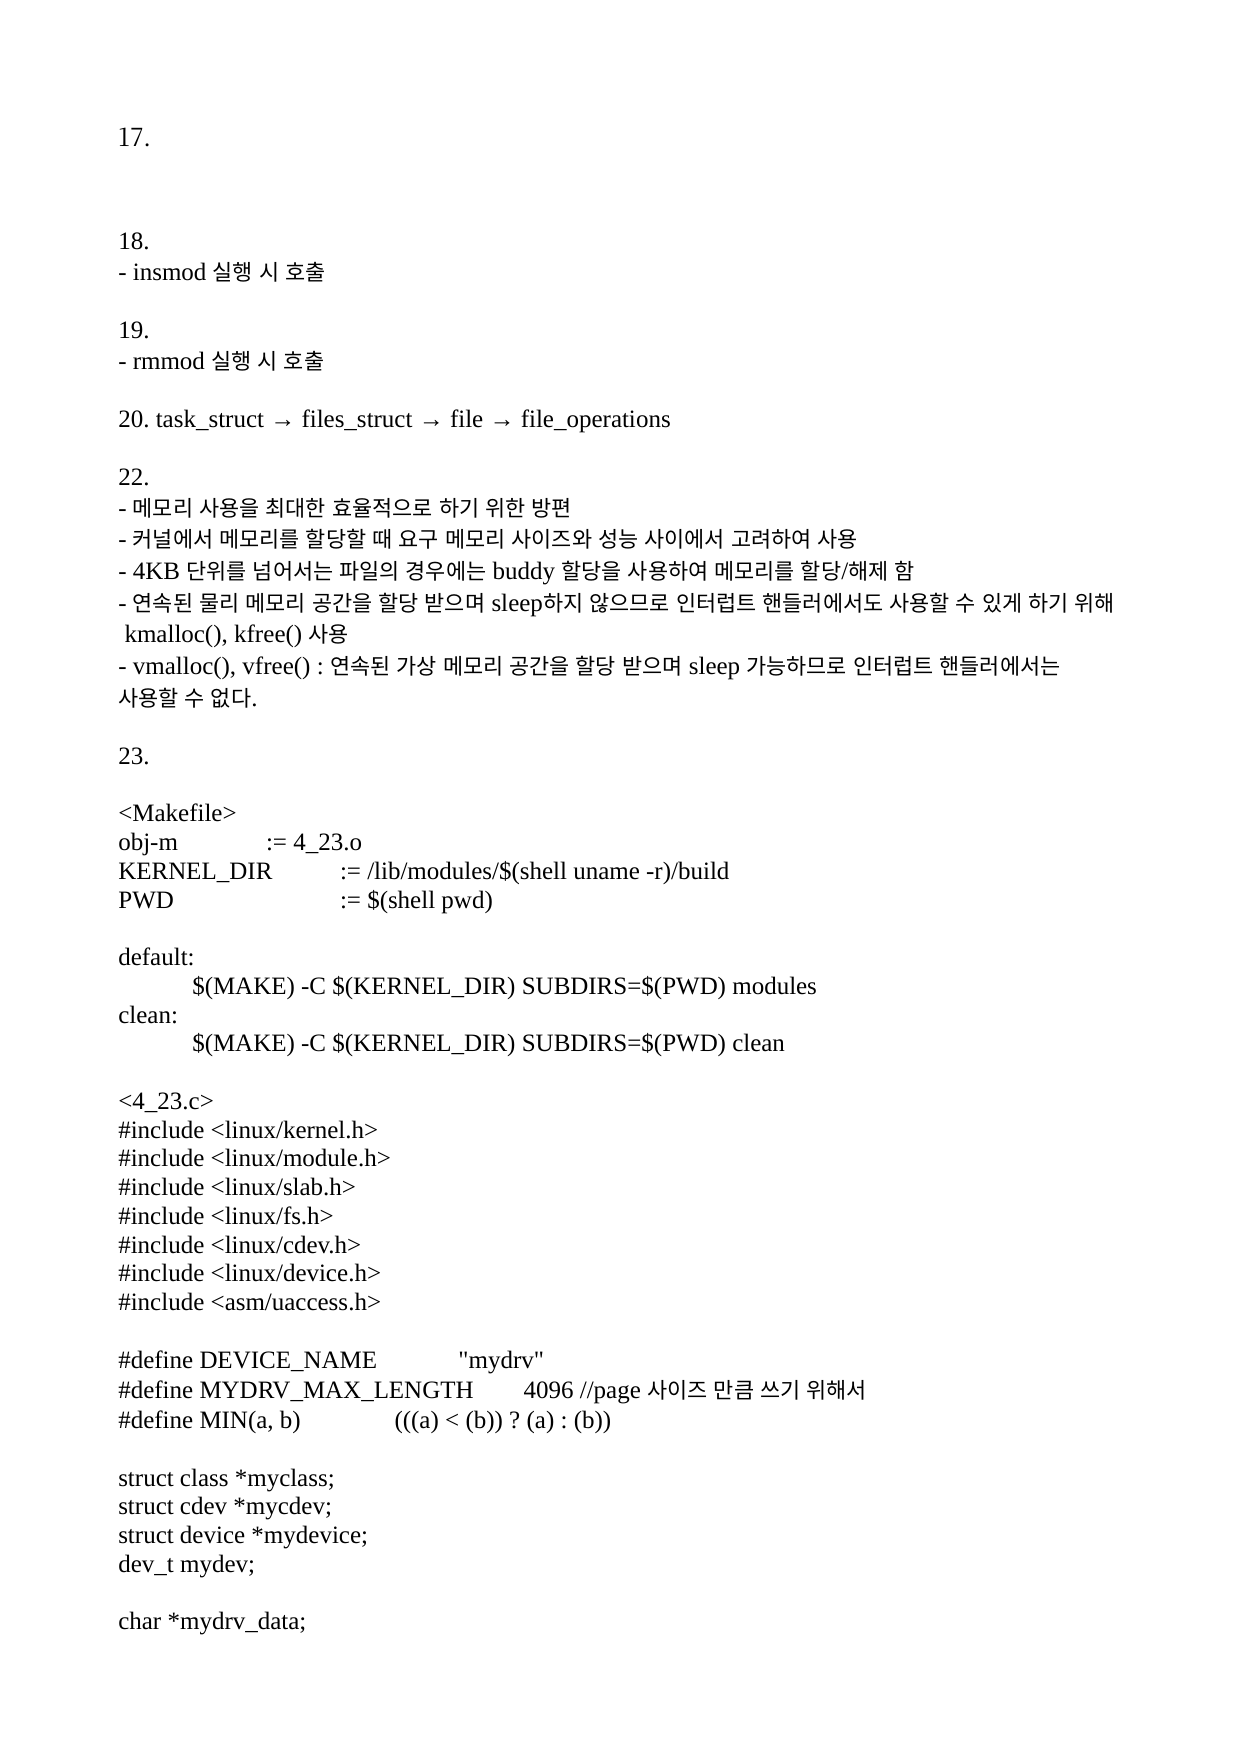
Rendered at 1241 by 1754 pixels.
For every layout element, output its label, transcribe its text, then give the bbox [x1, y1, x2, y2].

text obj-m := 4_23.o [118, 827, 1122, 856]
text <4_23.c> [118, 1086, 1122, 1115]
text $(MAKE) -C $(KERNEL_DIR) SUBDIRS=$(PWD) clean [118, 1028, 1122, 1057]
text #include <linux/fs.h> [118, 1201, 1122, 1230]
text kmalloc(), kfree() 사용 [118, 617, 1122, 649]
text 19. [118, 315, 1122, 344]
text - insmod 실행 시 호출 [118, 255, 1122, 286]
text struct device *mydevice; [118, 1520, 1122, 1549]
text #include <linux/device.h> [118, 1258, 1122, 1287]
text $(MAKE) -C $(KERNEL_DIR) SUBDIRS=$(PWD) modules [118, 971, 1122, 1000]
text struct class *myclass; [118, 1463, 1122, 1491]
text struct cdev *mycdev; [118, 1491, 1122, 1520]
text - 메모리 사용을 최대한 효율적으로 하기 위한 방편 [118, 491, 1122, 522]
text char *mydrv_data; [118, 1606, 1122, 1635]
text clean: [118, 1000, 1122, 1028]
text KERNEL_DIR := /lib/modules/$(shell uname -r)/build [118, 856, 1122, 885]
text - 커널에서 메모리를 할당할 때 요구 메모리 사이즈와 성능 사이에서 고려하여 사용 [118, 522, 1122, 554]
text <Makefile> [118, 798, 1122, 827]
text #include <linux/slab.h> [118, 1172, 1122, 1201]
text 20. task_struct → files_struct → file → file_operations [118, 404, 1122, 433]
text 17. [118, 118, 1122, 154]
text 23. [118, 741, 1122, 770]
text #define MYDRV_MAX_LENGTH 4096 //page 사이즈 만큼 쓰기 위해서 [118, 1373, 1122, 1405]
text - 연속된 물리 메모리 공간을 할당 받으며 sleep하지 않으므로 인터럽트 핸들러에서도 사용할 수 있게 하기 위해 [118, 586, 1122, 617]
text 22. [118, 462, 1122, 491]
text #include <linux/cdev.h> [118, 1230, 1122, 1258]
text - rmmod 실행 시 호출 [118, 344, 1122, 376]
text #define MIN(a, b) (((a) < (b)) ? (a) : (b)) [118, 1405, 1122, 1434]
text default: [118, 942, 1122, 971]
text #define DEVICE_NAME "mydrv" [118, 1345, 1122, 1373]
text #include <asm/uaccess.h> [118, 1287, 1122, 1316]
text PWD := $(shell pwd) [118, 885, 1122, 913]
text #include <linux/module.h> [118, 1143, 1122, 1172]
text dev_t mydev; [118, 1549, 1122, 1578]
text - 4KB 단위를 넘어서는 파일의 경우에는 buddy 할당을 사용하여 메모리를 할당/해제 함 [118, 554, 1122, 586]
text 18. [118, 226, 1122, 255]
text #include <linux/kernel.h> [118, 1115, 1122, 1143]
text - vmalloc(), vfree() : 연속된 가상 메모리 공간을 할당 받으며 sleep 가능하므로 인터럽트 핸들러에서는 사용할 수 없다. [118, 649, 1122, 712]
